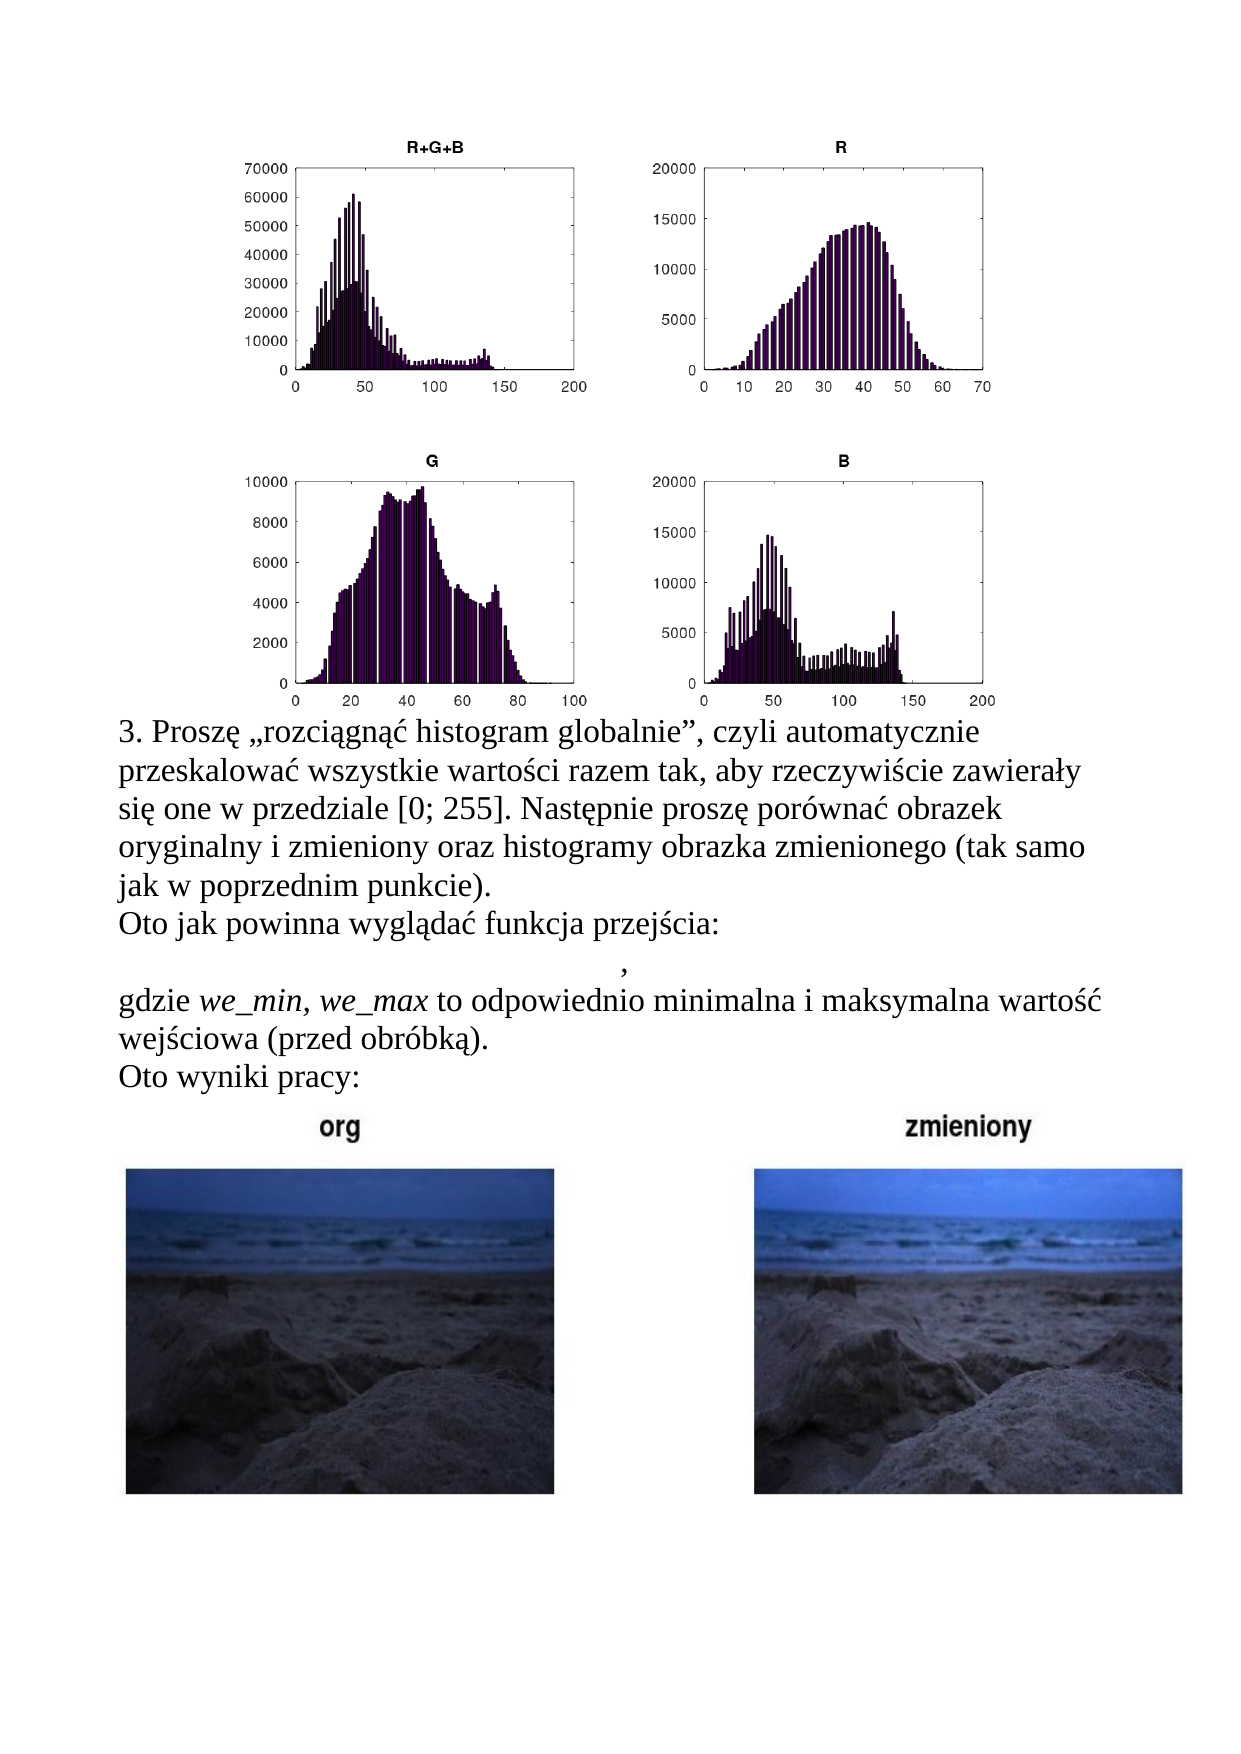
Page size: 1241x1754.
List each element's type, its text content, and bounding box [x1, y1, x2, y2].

text gdzie we_min, we_max to odpowiednio minimalna i maksymalna wartość wejściowa (przed obróbką). [118, 980, 1122, 1057]
text 3. Proszę „rozciągnąć histogram globalnie”, czyli automatycznie przeskalować wszystkie wartości razem tak, aby rzeczywiście zawierały się one w przedziale [0; 255]. Następnie proszę porównać obrazek oryginalny i zmieniony oraz histogramy obrazka zmienionego (tak samo jak w poprzednim punkcie). [118, 712, 1122, 903]
text Oto wyniki pracy: [118, 1057, 1122, 1095]
text , [118, 942, 1122, 980]
text Oto jak powinna wyglądać funkcja przejścia: [118, 903, 1122, 942]
